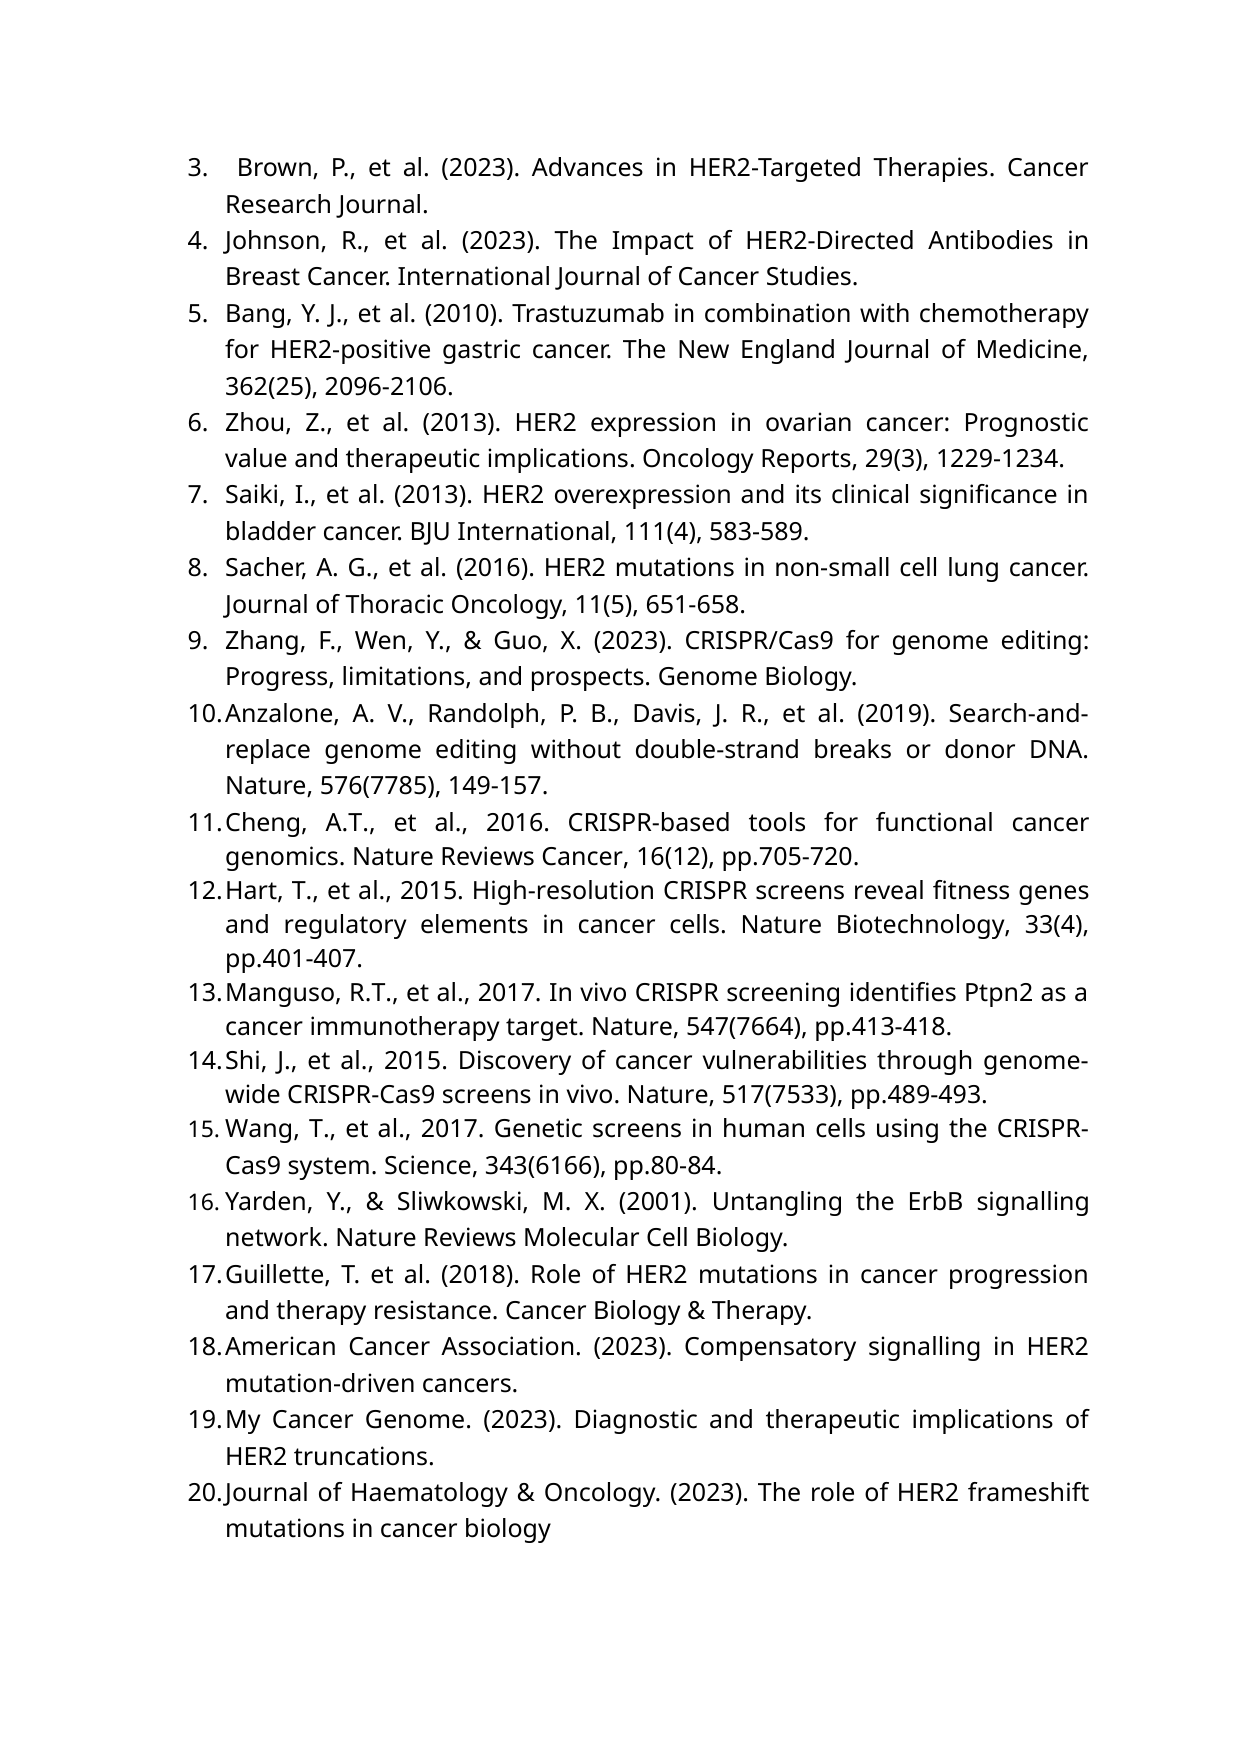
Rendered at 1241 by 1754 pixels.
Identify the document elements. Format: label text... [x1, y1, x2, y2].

list Yarden, Y., & Sliwkowski, M. X. (2001). Untangling the ErbB signalling network. Nature Reviews Molecular Cell Biology. [187, 1184, 1090, 1254]
list Manguso, R.T., et al., 2017. In vivo CRISPR screening identifies Ptpn2 as a cancer immunotherapy target. Nature, 547(7664), pp.413-418. [187, 975, 1090, 1043]
list Journal of Haematology & Oncology. (2023). The role of HER2 frameshift mutations in cancer biology [187, 1474, 1090, 1545]
list Hart, T., et al., 2015. High-resolution CRISPR screens reveal fitness genes and regulatory elements in cancer cells. Nature Biotechnology, 33(4), pp.401-407. [187, 872, 1090, 975]
list Zhang, F., Wen, Y., & Guo, X. (2023). CRISPR/Cas9 for genome editing: Progress, limitations, and prospects. Genome Biology. [187, 623, 1090, 693]
list Sacher, A. G., et al. (2016). HER2 mutations in non-small cell lung cancer. Journal of Thoracic Oncology, 11(5), 651-658. [187, 550, 1090, 620]
list Zhou, Z., et al. (2013). HER2 expression in ovarian cancer: Prognostic value and therapeutic implications. Oncology Reports, 29(3), 1229-1234. [187, 404, 1090, 475]
list Anzalone, A. V., Randolph, P. B., Davis, J. R., et al. (2019). Search-and-replace genome editing without double-strand breaks or donor DNA. Nature, 576(7785), 149-157. [187, 695, 1090, 802]
list Johnson, R., et al. (2023). The Impact of HER2-Directed Antibodies in Breast Cancer. International Journal of Cancer Studies. [187, 223, 1090, 293]
list Bang, Y. J., et al. (2010). Trastuzumab in combination with chemotherapy for HER2-positive gastric cancer. The New England Journal of Medicine, 362(25), 2096-2106. [187, 295, 1090, 402]
list Cheng, A.T., et al., 2016. CRISPR-based tools for functional cancer genomics. Nature Reviews Cancer, 16(12), pp.705-720. [187, 804, 1090, 872]
list Saiki, I., et al. (2013). HER2 overexpression and its clinical significance in bladder cancer. BJU International, 111(4), 583-589. [187, 477, 1090, 548]
list Wang, T., et al., 2017. Genetic screens in human cells using the CRISPR-Cas9 system. Science, 343(6166), pp.80-84. [187, 1111, 1090, 1181]
list Guillette, T. et al. (2018). Role of HER2 mutations in cancer progression and therapy resistance. Cancer Biology & Therapy. [187, 1256, 1090, 1327]
list American Cancer Association. (2023). Compensatory signalling in HER2 mutation-driven cancers. [187, 1329, 1090, 1399]
list Shi, J., et al., 2015. Discovery of cancer vulnerabilities through genome-wide CRISPR-Cas9 screens in vivo. Nature, 517(7533), pp.489-493. [187, 1043, 1090, 1111]
list My Cancer Genome. (2023). Diagnostic and therapeutic implications of HER2 truncations. [187, 1402, 1090, 1472]
list Brown, P., et al. (2023). Advances in HER2-Targeted Therapies. Cancer Research Journal. [187, 150, 1090, 220]
